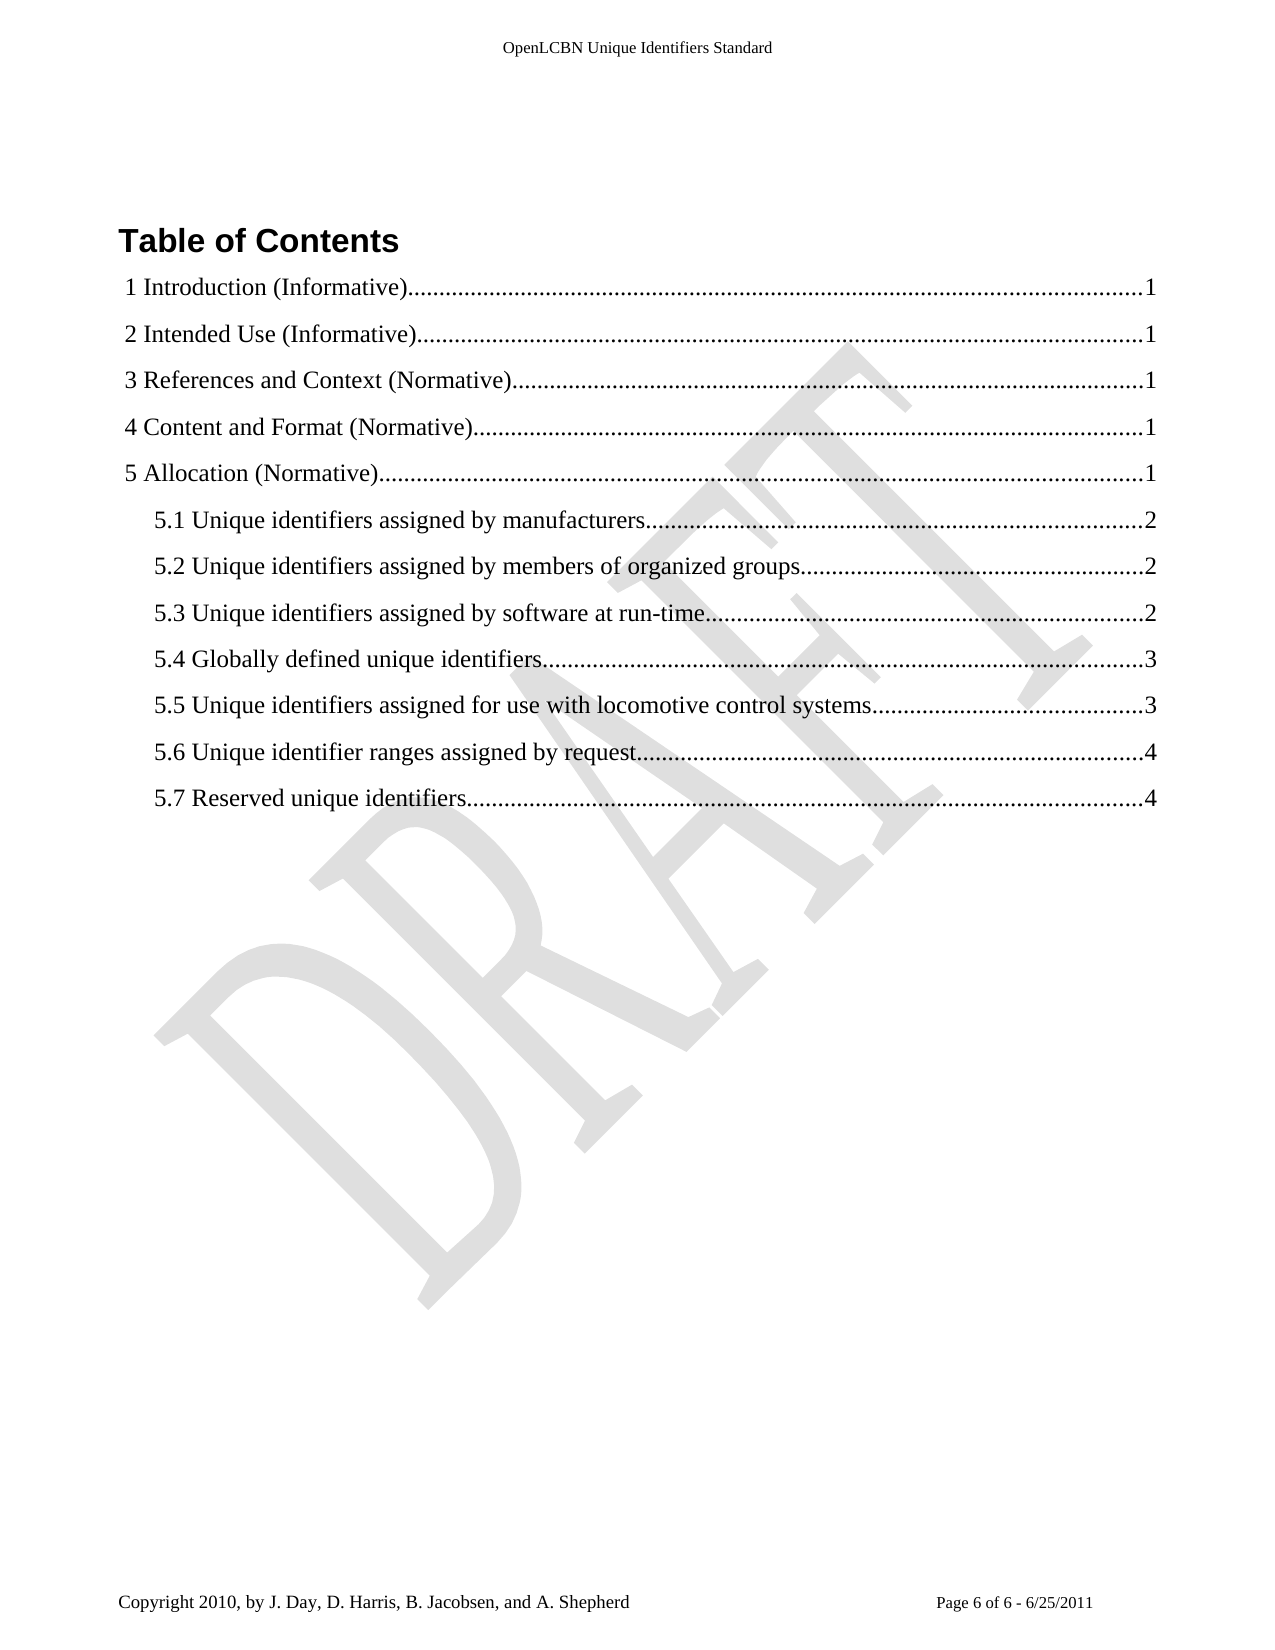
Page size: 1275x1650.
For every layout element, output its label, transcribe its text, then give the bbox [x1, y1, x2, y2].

text 5.1 Unique identifiers assigned by manufacturers 2 [742, 505, 894, 533]
text 5.7 Reserved unique identifiers 4 [603, 783, 701, 812]
text 5.3 Unique identifiers assigned by software at run-time 2 [148, 598, 686, 626]
text 5.1 Unique identifiers assigned by manufacturers 2 [695, 509, 751, 533]
subtitle Table of Contents [118, 221, 1157, 260]
text 5.4 Globally defined unique identifiers 3 [747, 644, 809, 673]
text 5 Allocation (Normative) 1 [118, 458, 745, 487]
text 5.4 Globally defined unique identifiers 3 [849, 644, 1033, 673]
text 5.3 Unique identifiers assigned by software at run-time 2 [803, 598, 987, 626]
text 5.3 Unique identifiers assigned by software at run-time 2 [701, 598, 811, 626]
text 5.3 Unique identifiers assigned by software at run-time 2 [1002, 598, 1157, 626]
text 5.5 Unique identifiers assigned for use with locomotive control systems 3 [798, 691, 1157, 719]
text 5.7 Reserved unique identifiers 4 [886, 783, 1157, 812]
text 5.4 Globally defined unique identifiers 3 [148, 644, 733, 673]
text 5.2 Unique identifiers assigned by members of organized groups 2 [665, 551, 941, 580]
text 5.4 Globally defined unique identifiers 3 [1067, 644, 1157, 673]
text 4 Content and Format (Normative) 1 [816, 412, 1157, 441]
text 3 References and Context (Normative) 1 [834, 374, 882, 394]
text 5.6 Unique identifier ranges assigned by request 4 [652, 737, 826, 766]
text 5.6 Unique identifier ranges assigned by request 4 [571, 737, 639, 766]
text 5.5 Unique identifiers assigned for use with locomotive control systems 3 [584, 691, 779, 719]
text 5 Allocation (Normative) 1 [862, 458, 1157, 487]
text 5.7 Reserved unique identifiers 4 [720, 783, 872, 812]
text 3 References and Context (Normative) 1 [873, 365, 1157, 394]
text 3 References and Context (Normative) 1 [118, 365, 823, 394]
text 5.1 Unique identifiers assigned by manufacturers 2 [148, 505, 683, 533]
text 5.6 Unique identifier ranges assigned by request 4 [840, 737, 1157, 766]
text 5.2 Unique identifiers assigned by members of organized groups 2 [955, 551, 1157, 580]
text 5 Allocation (Normative) 1 [757, 458, 848, 487]
text 1 Introduction (Informative) 1 [118, 272, 1157, 301]
text 5.5 Unique identifiers assigned for use with locomotive control systems 3 [148, 691, 539, 719]
text 5.1 Unique identifiers assigned by manufacturers 2 [909, 505, 1157, 533]
text 5.7 Reserved unique identifiers 4 [148, 783, 603, 812]
text 2 Intended Use (Informative) 1 [118, 319, 1157, 348]
text 5.2 Unique identifiers assigned by members of organized groups 2 [148, 551, 637, 580]
text 4 Content and Format (Normative) 1 [118, 412, 776, 441]
text 5.6 Unique identifier ranges assigned by request 4 [148, 737, 571, 766]
